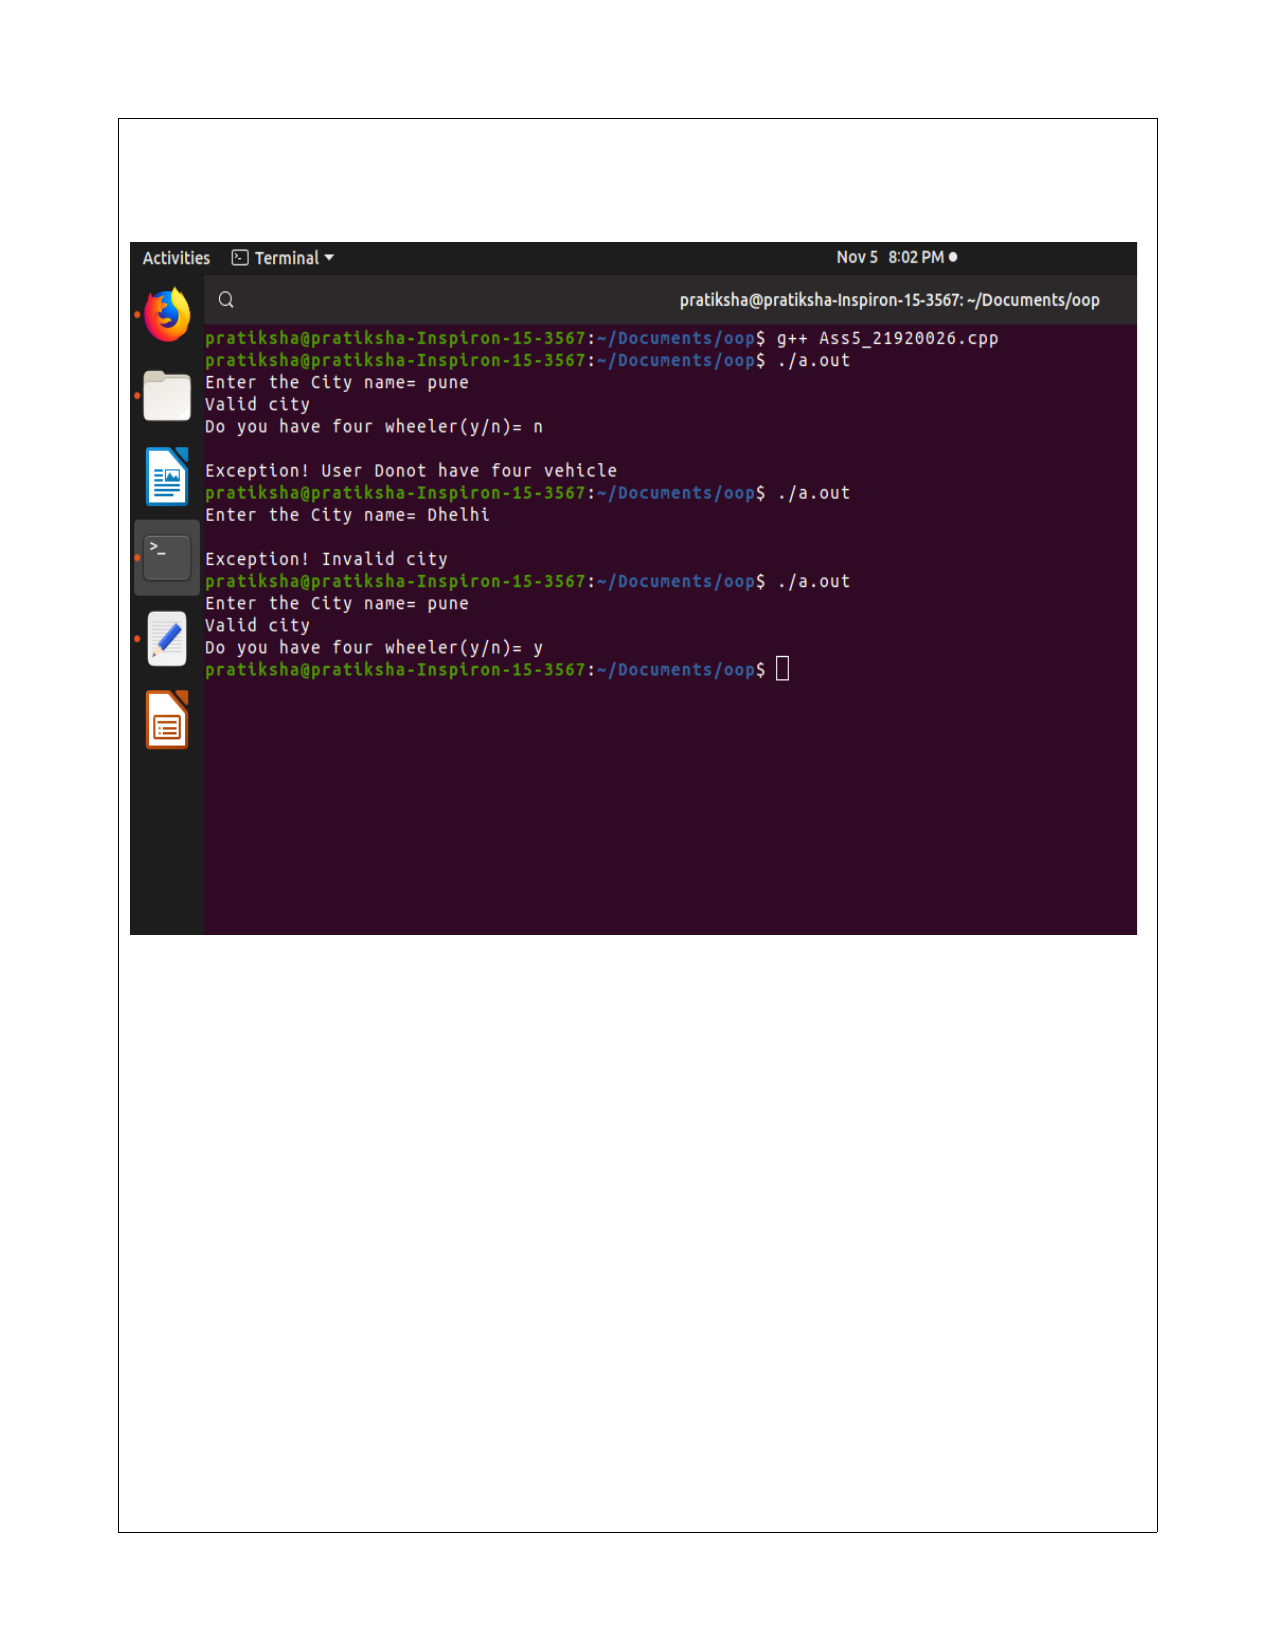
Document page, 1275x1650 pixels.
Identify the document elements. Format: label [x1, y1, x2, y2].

picture [130, 242, 1138, 935]
